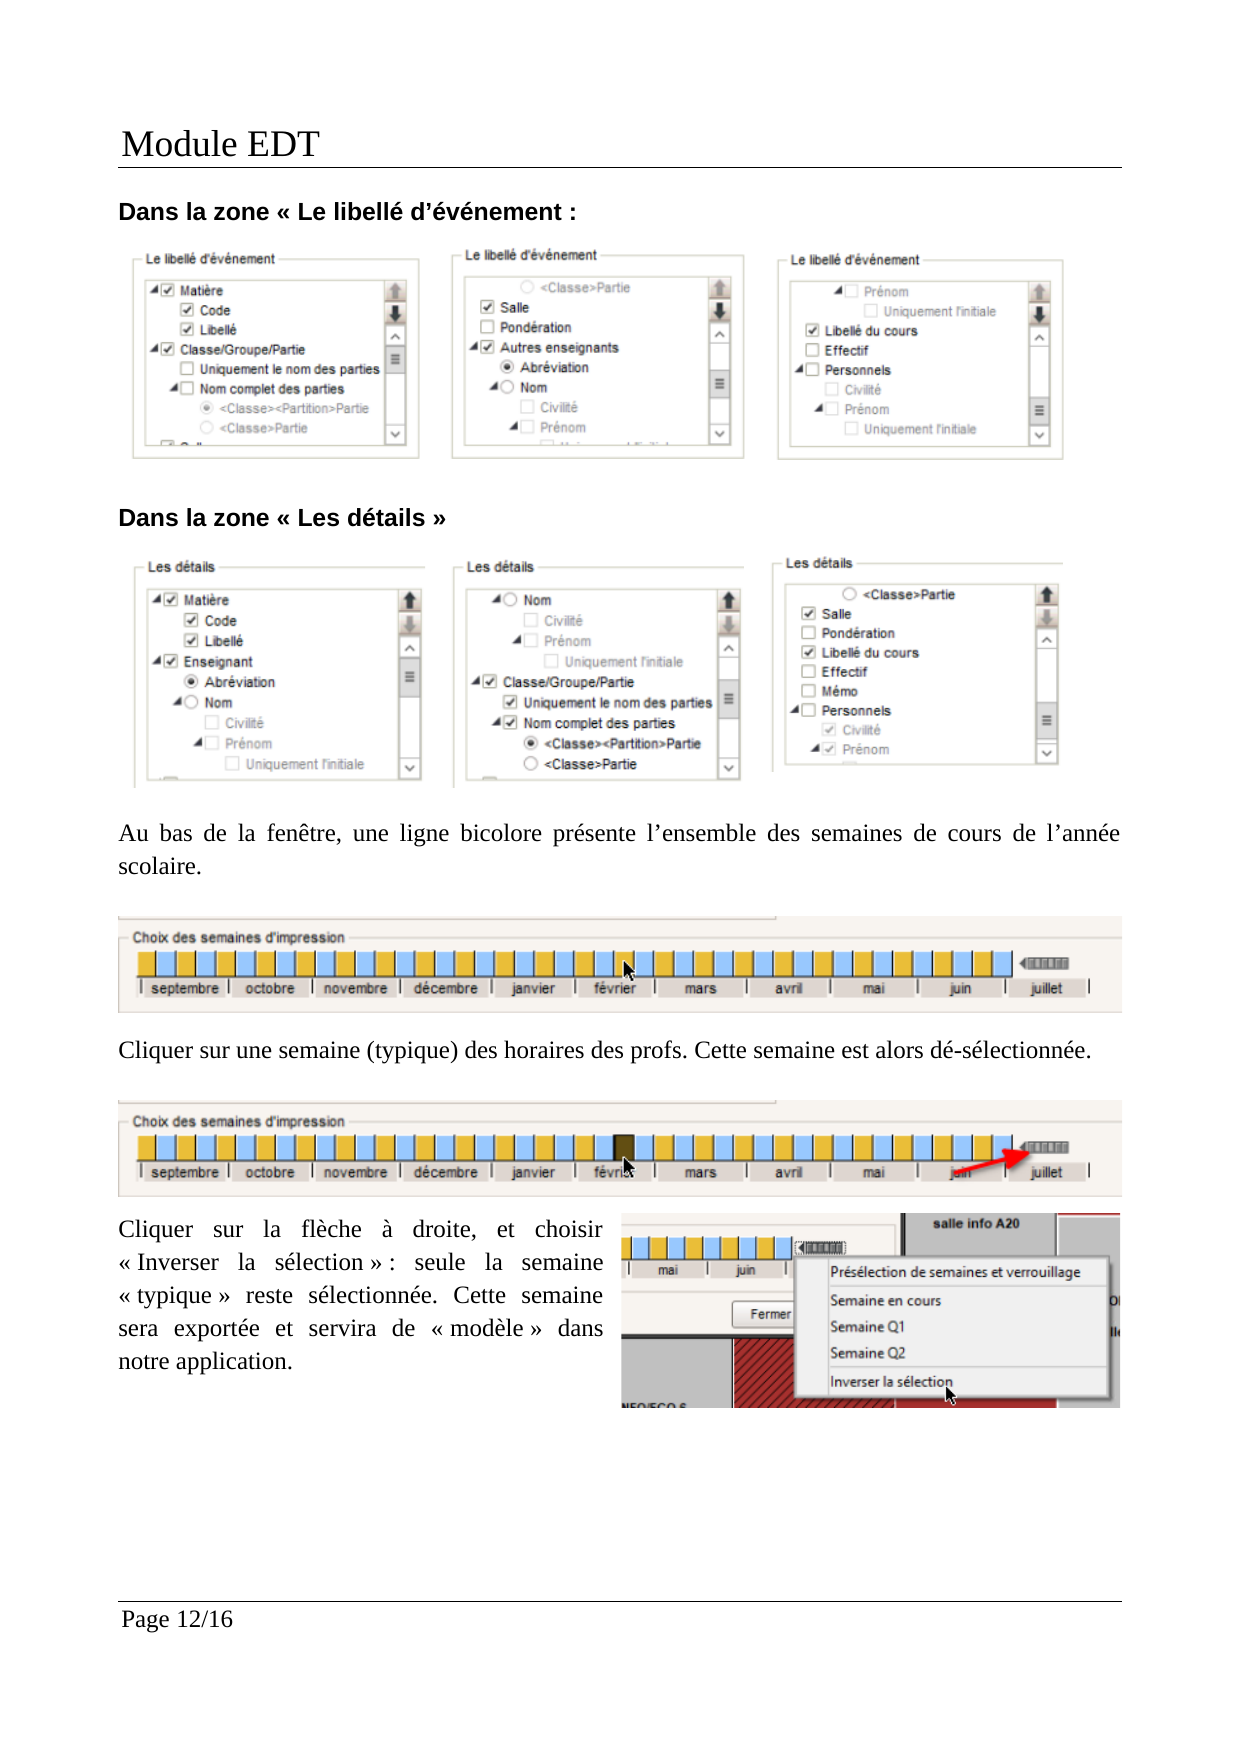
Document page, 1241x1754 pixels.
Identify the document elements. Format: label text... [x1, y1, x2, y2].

picture [621, 1213, 1121, 1408]
picture [448, 552, 744, 788]
picture [129, 552, 426, 788]
picture [118, 1100, 1123, 1197]
subtitle Dans la zone « Le libellé d’événement : [118, 197, 1122, 225]
text [118, 1082, 1122, 1100]
picture [448, 243, 751, 459]
picture [774, 248, 1070, 460]
text Au bas de la fenêtre, une ligne bicolore présente l’ensemble des semaines de cours de l’année scolaire. [118, 818, 1122, 880]
picture [767, 549, 1063, 772]
text [118, 899, 1122, 916]
picture [129, 248, 426, 459]
text Cliquer sur la flèche à droite, et choisir « Inverser la sélection » : seule la semaine « typique » reste sélectionnée. Cette semaine sera exportée et servira de « modèle » dans notre application. [118, 1197, 1122, 1375]
text Cliquer sur une semaine (typique) des horaires des profs. Cette semaine est alors dé-sélectionnée. [118, 1013, 1122, 1063]
subtitle Dans la zone « Les détails » [118, 503, 1122, 531]
picture [118, 916, 1123, 1013]
